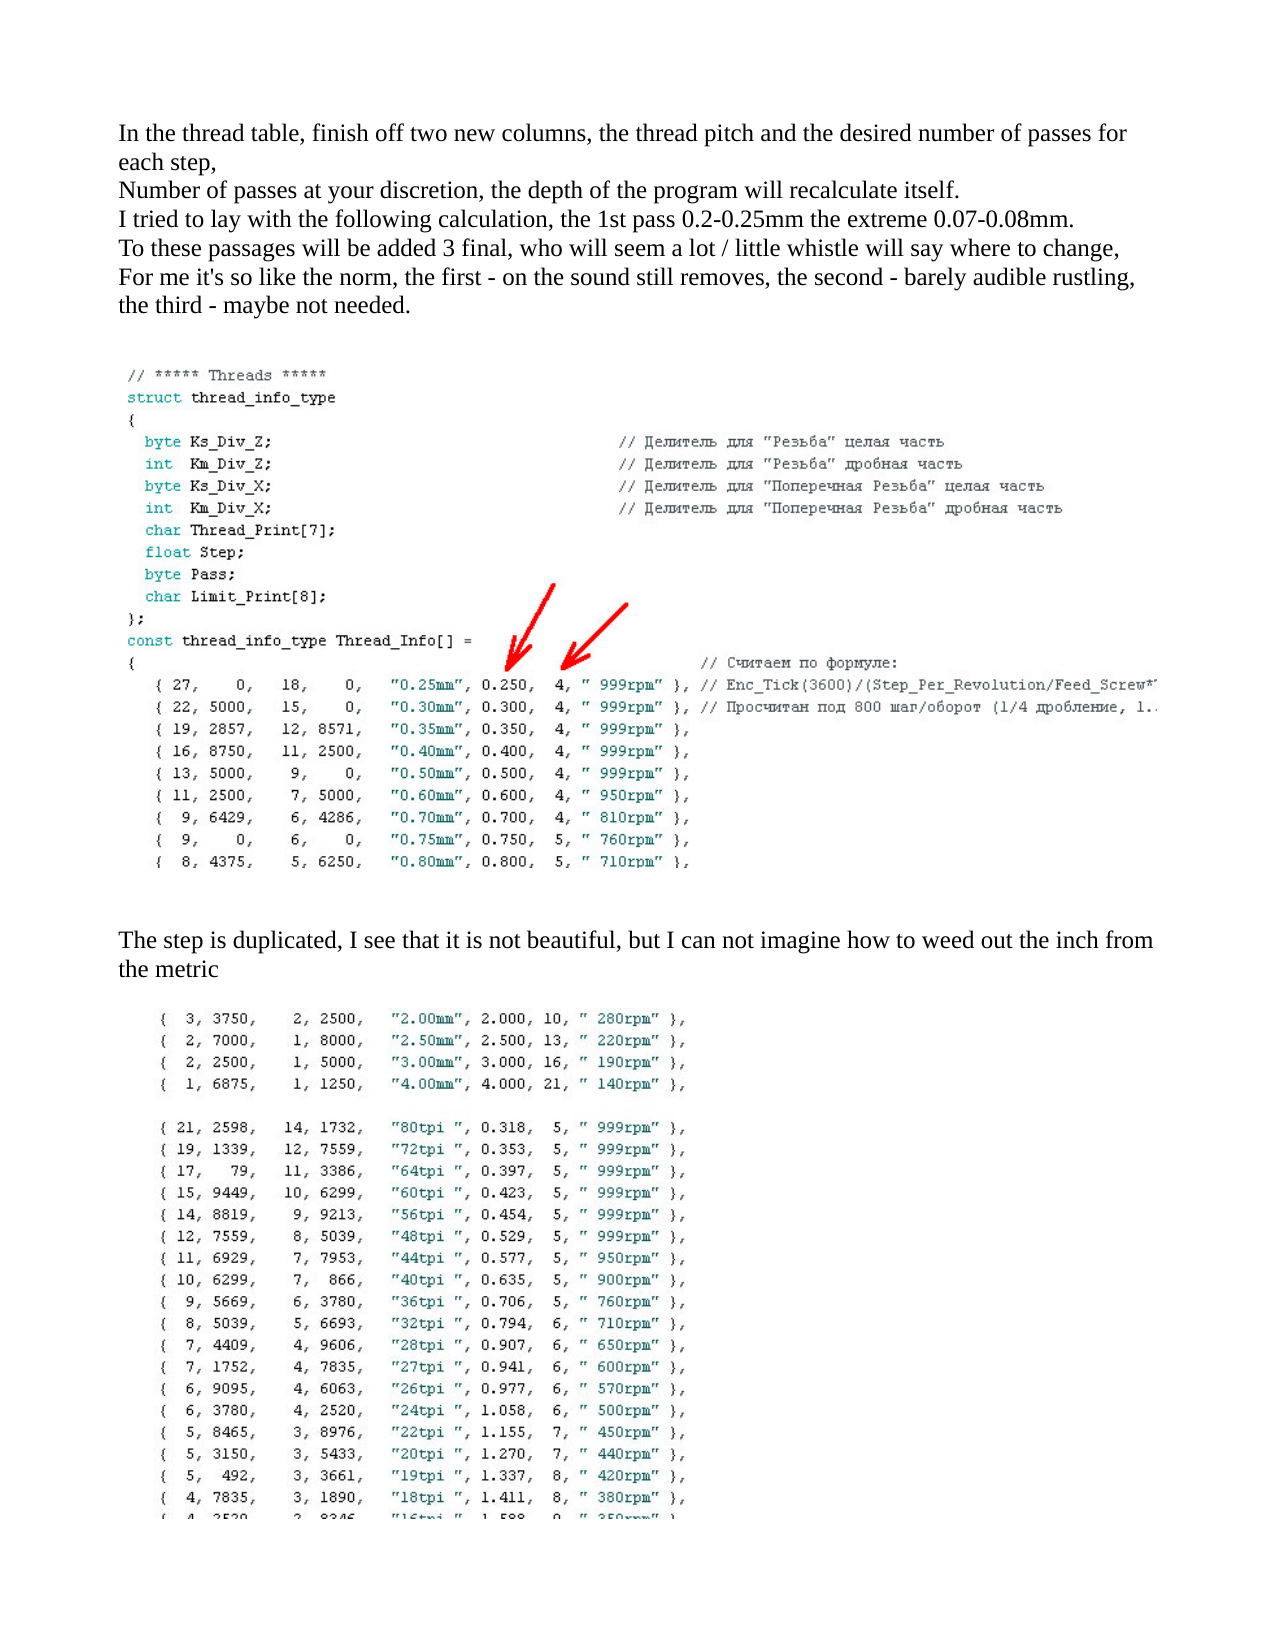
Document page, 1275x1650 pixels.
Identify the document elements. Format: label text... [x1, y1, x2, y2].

text The step is duplicated, I see that it is not beautiful, but I can not imagine how to weed out the inch from the metric [118, 925, 1157, 982]
picture [123, 1008, 890, 1519]
picture [118, 348, 1157, 868]
text In the thread table, finish off two new columns, the thread pitch and the desired number of passes for each step, Number of passes at your discretion, the depth of the program will recalculate itself. I tried to lay with the following calculation, the 1st pass 0.2-0.25mm the extreme 0.07-0.08mm. To these passages will be added 3 final, who will seem a lot / little whistle will say where to change, For me it's so like the norm, the first - on the sound still removes, the second - barely audible rustling, the third - maybe not needed. [118, 118, 1157, 319]
